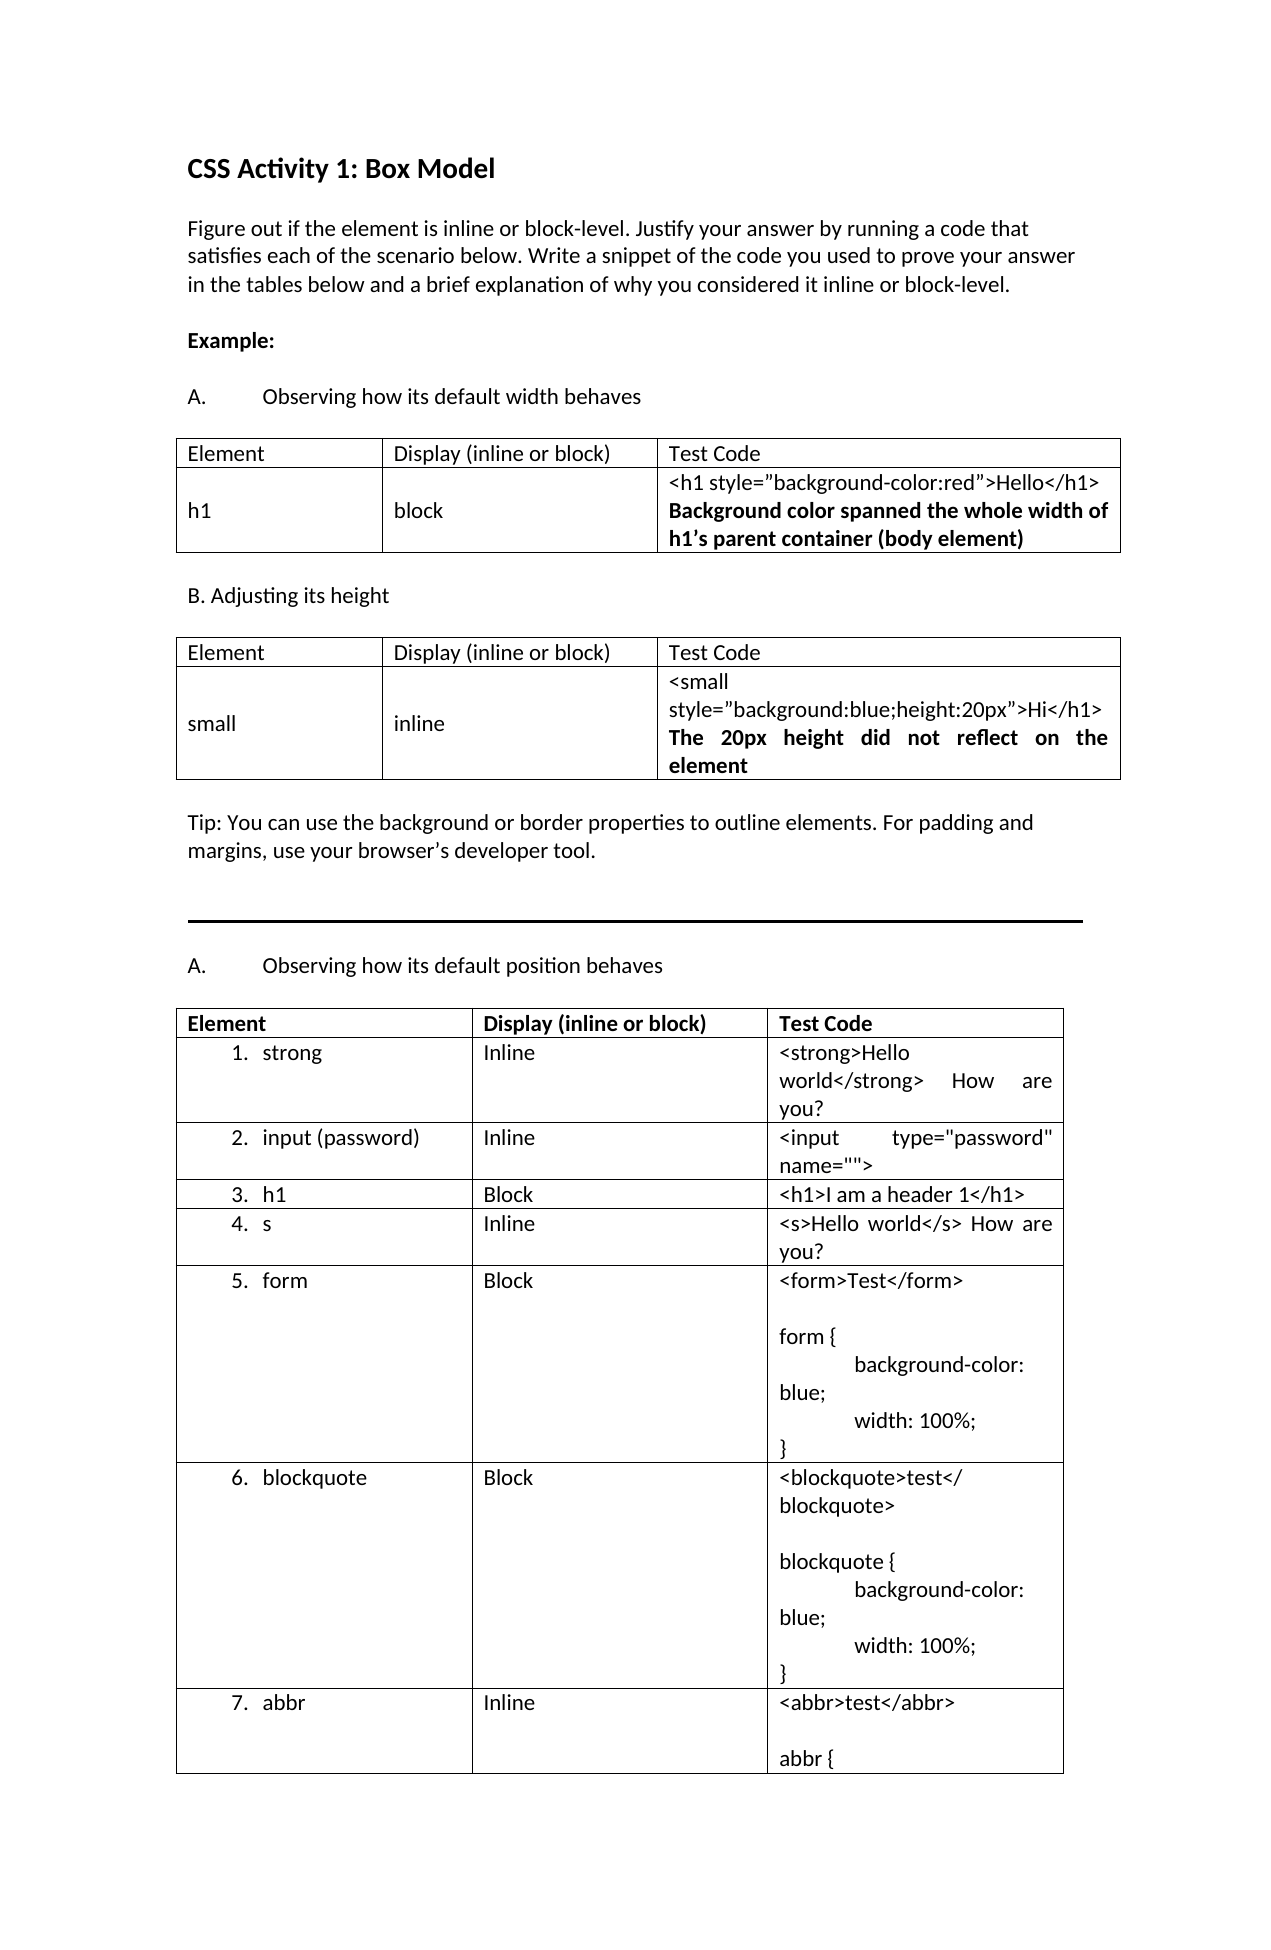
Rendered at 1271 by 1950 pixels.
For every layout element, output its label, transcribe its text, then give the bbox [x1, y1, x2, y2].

table_cell <blockquote>test</blockquote> blockquote { background-color: blue; width: 100%; } [768, 1463, 779, 1687]
table_cell <blockquote>test</blockquote> blockquote { background-color: blue; width: 100%; } [1053, 1463, 1063, 1687]
table_header Element [371, 638, 382, 666]
table_cell Inline [473, 1209, 767, 1265]
table_header Element [177, 638, 187, 666]
table_cell <form>Test</form> form { background-color: blue; width: 100%; } [768, 1266, 779, 1462]
table_header Test Code [658, 638, 669, 666]
table_cell Block [757, 1180, 767, 1208]
table_cell abbr [177, 1689, 472, 1772]
table_cell inline [383, 667, 657, 779]
table_cell <strong>Hello world</strong> How are you? [1053, 1038, 1063, 1122]
text Figure out if the element is inline or block-level. Justify your answer by running a code that satisfies each of the scenario below. Write a snippet of the code you used to prove your answer in the tables below and a brief explanation of why you considered it inline or block-level. [187, 214, 1083, 298]
table_cell s [177, 1209, 472, 1265]
table_cell Inline [473, 1123, 767, 1179]
table_header Test Code [1053, 1009, 1063, 1037]
table_header Element [177, 439, 187, 467]
table_cell input (password) [177, 1123, 472, 1179]
table_cell h1 [177, 468, 382, 552]
table_header Element [461, 1009, 472, 1037]
table_header Test Code [1109, 439, 1120, 467]
table_cell blockquote [177, 1463, 472, 1687]
table_cell Block [473, 1266, 767, 1462]
table_cell <strong>Hello world</strong> How are you? [768, 1038, 779, 1122]
table_header Element [177, 1009, 187, 1037]
text Example: [187, 326, 1083, 354]
table_header Test Code [658, 439, 669, 467]
table_cell h1 [461, 1180, 472, 1208]
table_cell Inline [473, 1038, 767, 1122]
table_header Test Code [768, 1009, 779, 1037]
text B. Adjusting its height [187, 581, 1083, 609]
table_cell <form>Test</form> form { background-color: blue; width: 100%; } [1053, 1266, 1063, 1462]
text CSS Activity 1: Box Model [187, 150, 1083, 186]
table_header Element [371, 439, 382, 467]
table_cell block [383, 468, 657, 552]
table_cell form [177, 1266, 472, 1462]
table_header Test Code [1109, 638, 1120, 666]
list Observing how its default position behaves [187, 952, 1083, 979]
table_cell strong [177, 1038, 472, 1122]
table_cell Inline [473, 1689, 767, 1772]
table_cell Block [473, 1180, 483, 1208]
text Tip: You can use the background or border properties to outline elements. For padding and margins, use your browser’s developer tool. [187, 808, 1083, 864]
list Observing how its default width behaves [187, 382, 1083, 410]
table_cell Block [473, 1463, 767, 1687]
table_cell small [177, 667, 382, 779]
